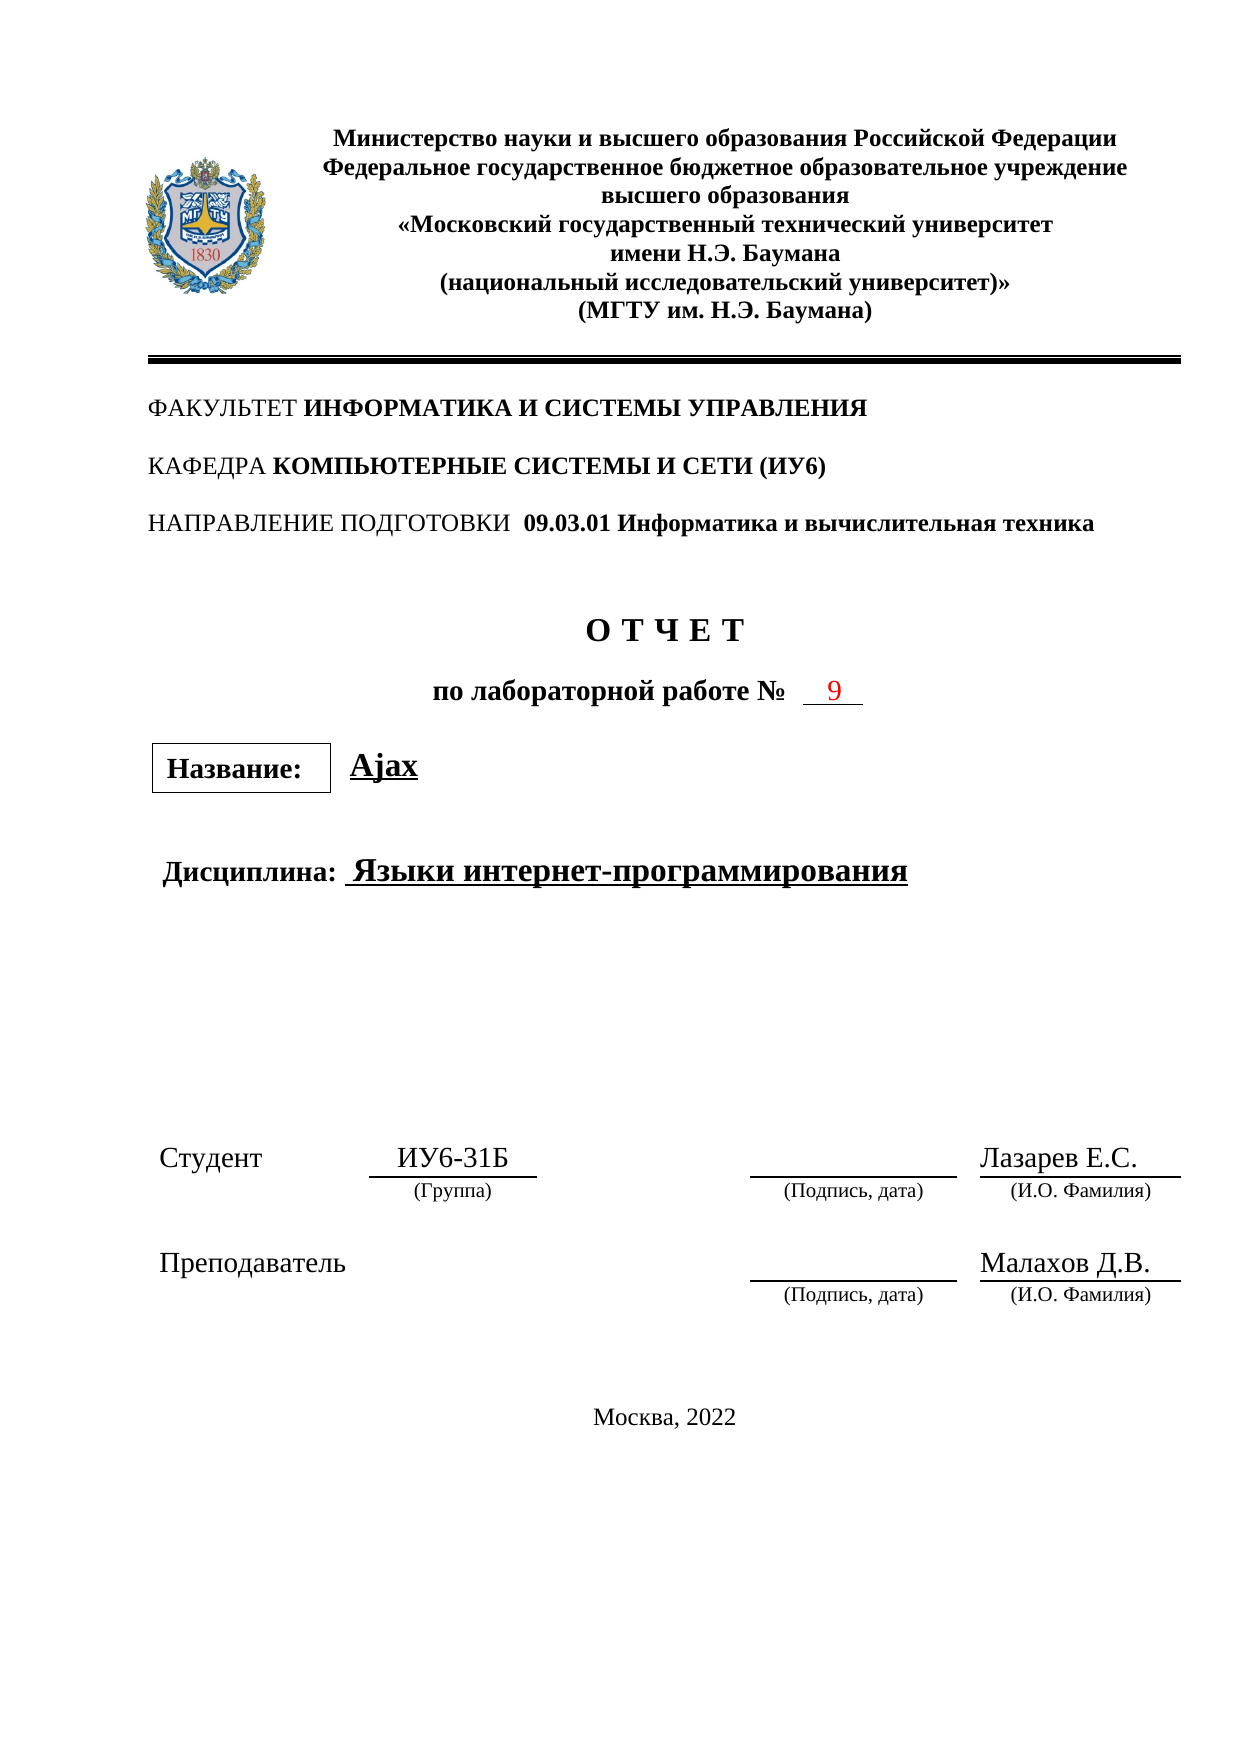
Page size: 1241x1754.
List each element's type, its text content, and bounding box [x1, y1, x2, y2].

table_cell [548, 1245, 738, 1282]
table_header [738, 1141, 969, 1178]
table_header Министерство науки и высшего образования Российской Федерации Федеральное государственное бюджетное образовательное учреждение высшего образования «Московский государственный технический университет имени Н.Э. Баумана (национальный исследовательский университет)» (МГТУ им. Н.Э. Баумана) [284, 123, 1166, 324]
table_cell [148, 1178, 357, 1211]
table_cell Малахов Д.В. [969, 1245, 1193, 1282]
text НАПРАВЛЕНИЕ ПОДГОТОВКИ 09.03.01 Информатика и вычислительная техника [148, 508, 1181, 537]
table_cell (Подпись, дата) [738, 1178, 969, 1211]
subtitle Отчет [148, 610, 1181, 648]
table_cell [738, 1211, 969, 1245]
table_cell Преподаватель [148, 1245, 357, 1282]
table_cell [148, 1282, 357, 1316]
table_header [136, 123, 284, 324]
table_header 9 [797, 673, 871, 707]
text Дисциплина: Языки интернет-программирования [162, 851, 1181, 889]
table_cell [148, 1211, 357, 1245]
table_cell [357, 1282, 548, 1316]
text Название: [167, 751, 315, 784]
table_cell (И.О. Фамилия) [969, 1178, 1193, 1211]
table_cell [357, 1211, 548, 1245]
table_cell [738, 1245, 969, 1282]
subtitle [148, 745, 152, 783]
text КАФЕДРА Компьютерные системы и сети (ИУ6) [148, 451, 1181, 479]
subtitle Ajax [331, 745, 1181, 783]
text Москва, 2022 [148, 1402, 1181, 1431]
table_cell (И.О. Фамилия) [969, 1282, 1193, 1316]
table_header [548, 1141, 738, 1178]
text ФАКУЛЬТЕТ Информатика и системы управления [148, 393, 1181, 422]
picture [145, 157, 266, 294]
table_cell (Подпись, дата) [738, 1282, 969, 1316]
table_cell (Группа) [357, 1178, 548, 1211]
table_header Студент [148, 1141, 357, 1178]
table_cell [548, 1282, 738, 1316]
table_cell [548, 1211, 738, 1245]
table_header ИУ6-31Б [357, 1141, 548, 1178]
table_header Лазарев Е.С. [969, 1141, 1193, 1178]
table_cell [548, 1178, 738, 1211]
table_cell [969, 1211, 1193, 1245]
table_cell [357, 1245, 548, 1282]
